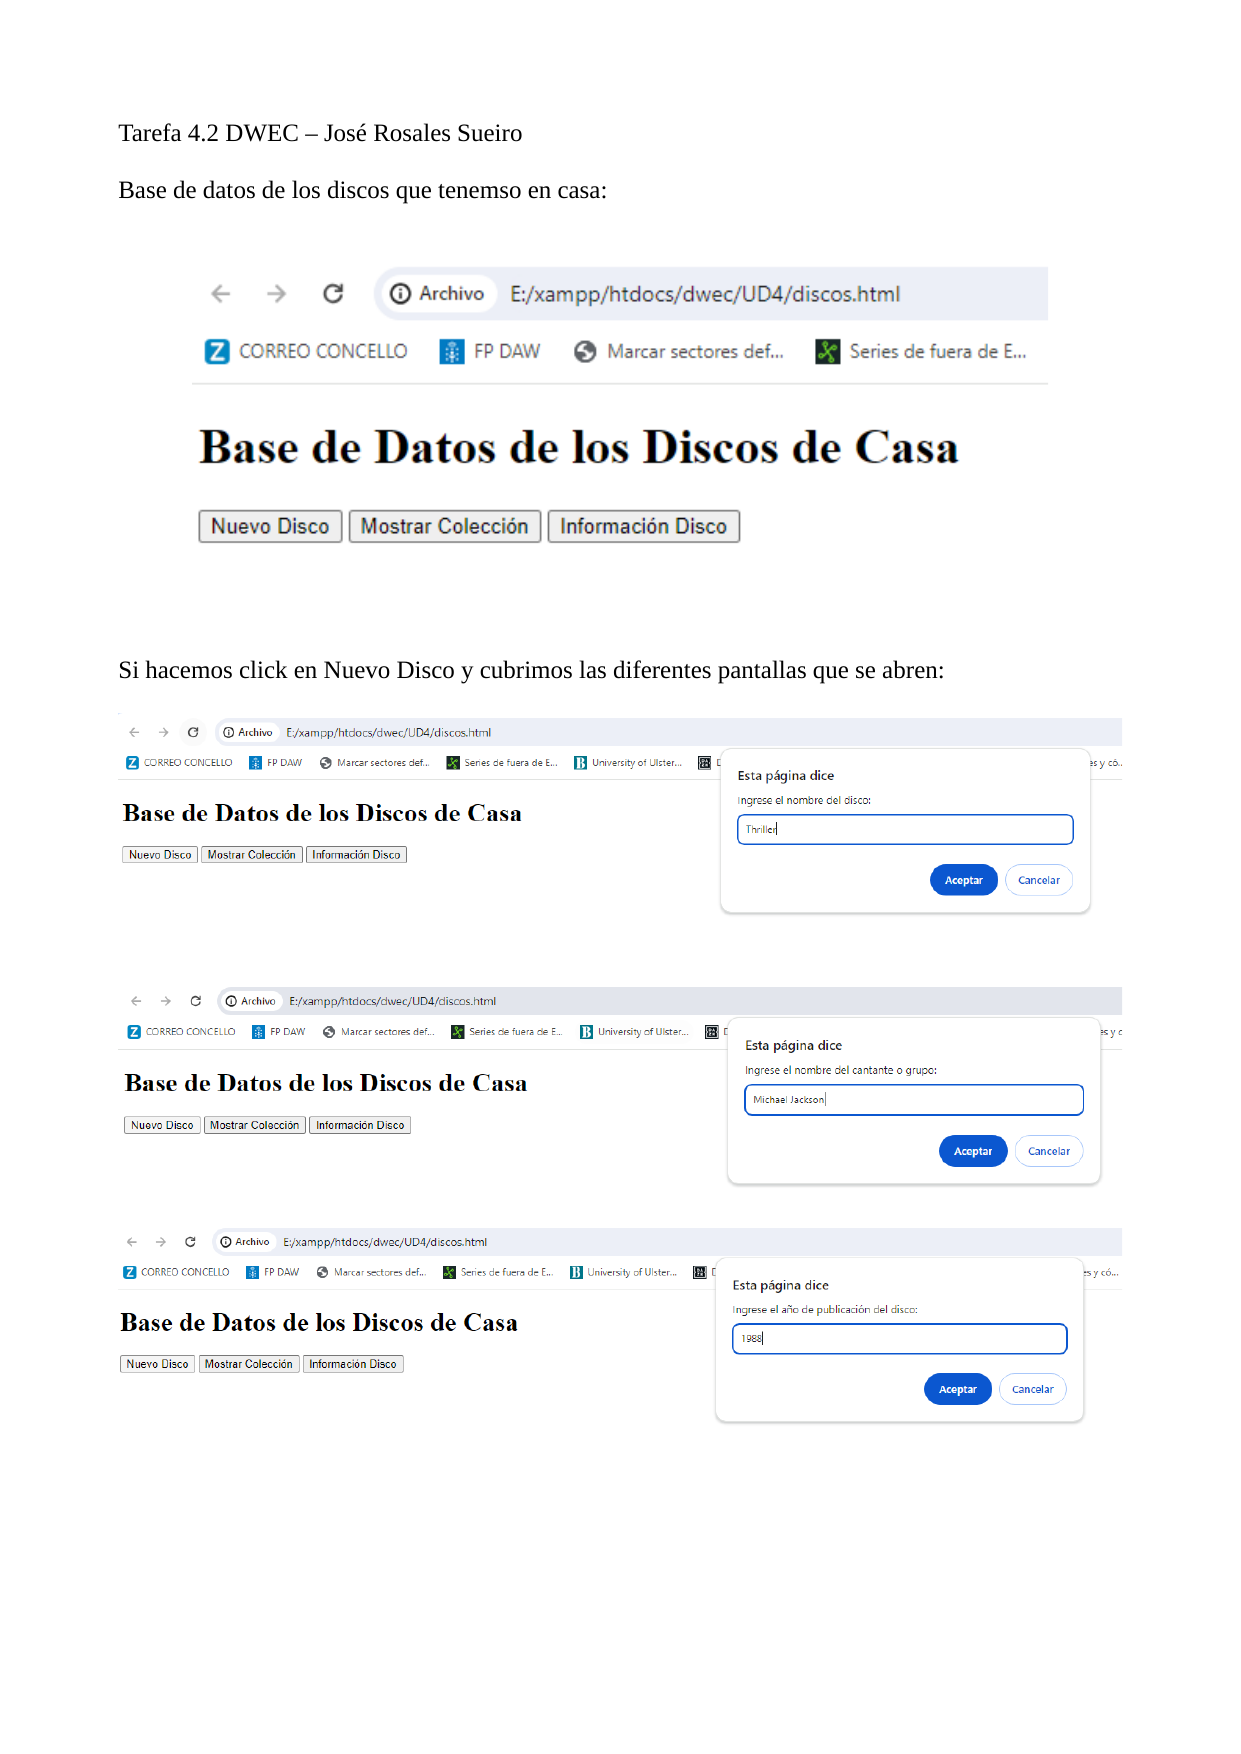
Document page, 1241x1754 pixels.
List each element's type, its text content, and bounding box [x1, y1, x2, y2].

text Base de datos de los discos que tenemso en casa: [118, 176, 1122, 204]
picture [118, 985, 1123, 1198]
picture [192, 261, 1049, 656]
picture [118, 713, 1123, 975]
picture [118, 1226, 1123, 1470]
text Si hacemos click en Nuevo Disco y cubrimos las diferentes pantallas que se abren: [118, 262, 1122, 684]
text Tarefa 4.2 DWEC – José Rosales Sueiro [118, 118, 1122, 147]
